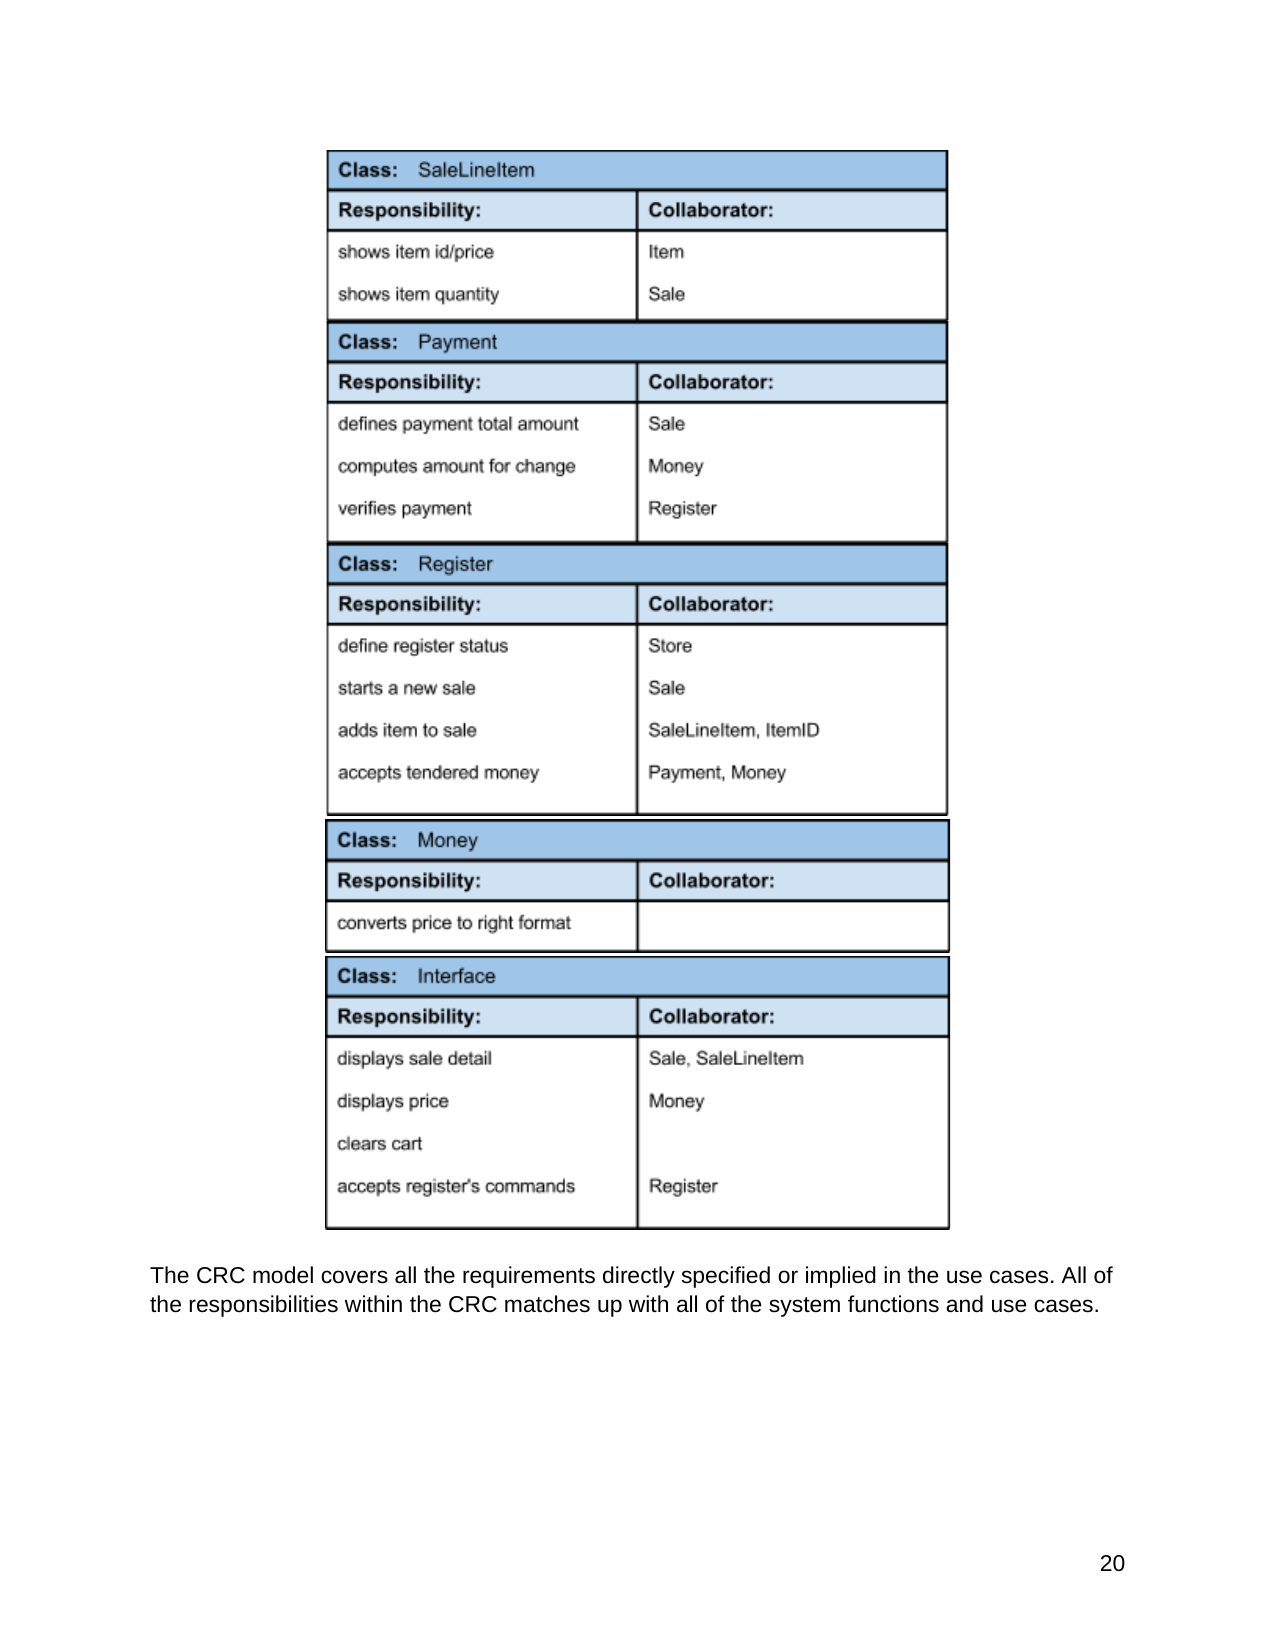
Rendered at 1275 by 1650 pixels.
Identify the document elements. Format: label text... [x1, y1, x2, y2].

picture [325, 819, 951, 953]
text The CRC model covers all the requirements directly specified or implied in the use cases. All of the responsibilities within the CRC matches up with all of the system functions and use cases. [150, 1262, 1125, 1317]
picture [326, 150, 949, 816]
picture [325, 956, 951, 1230]
